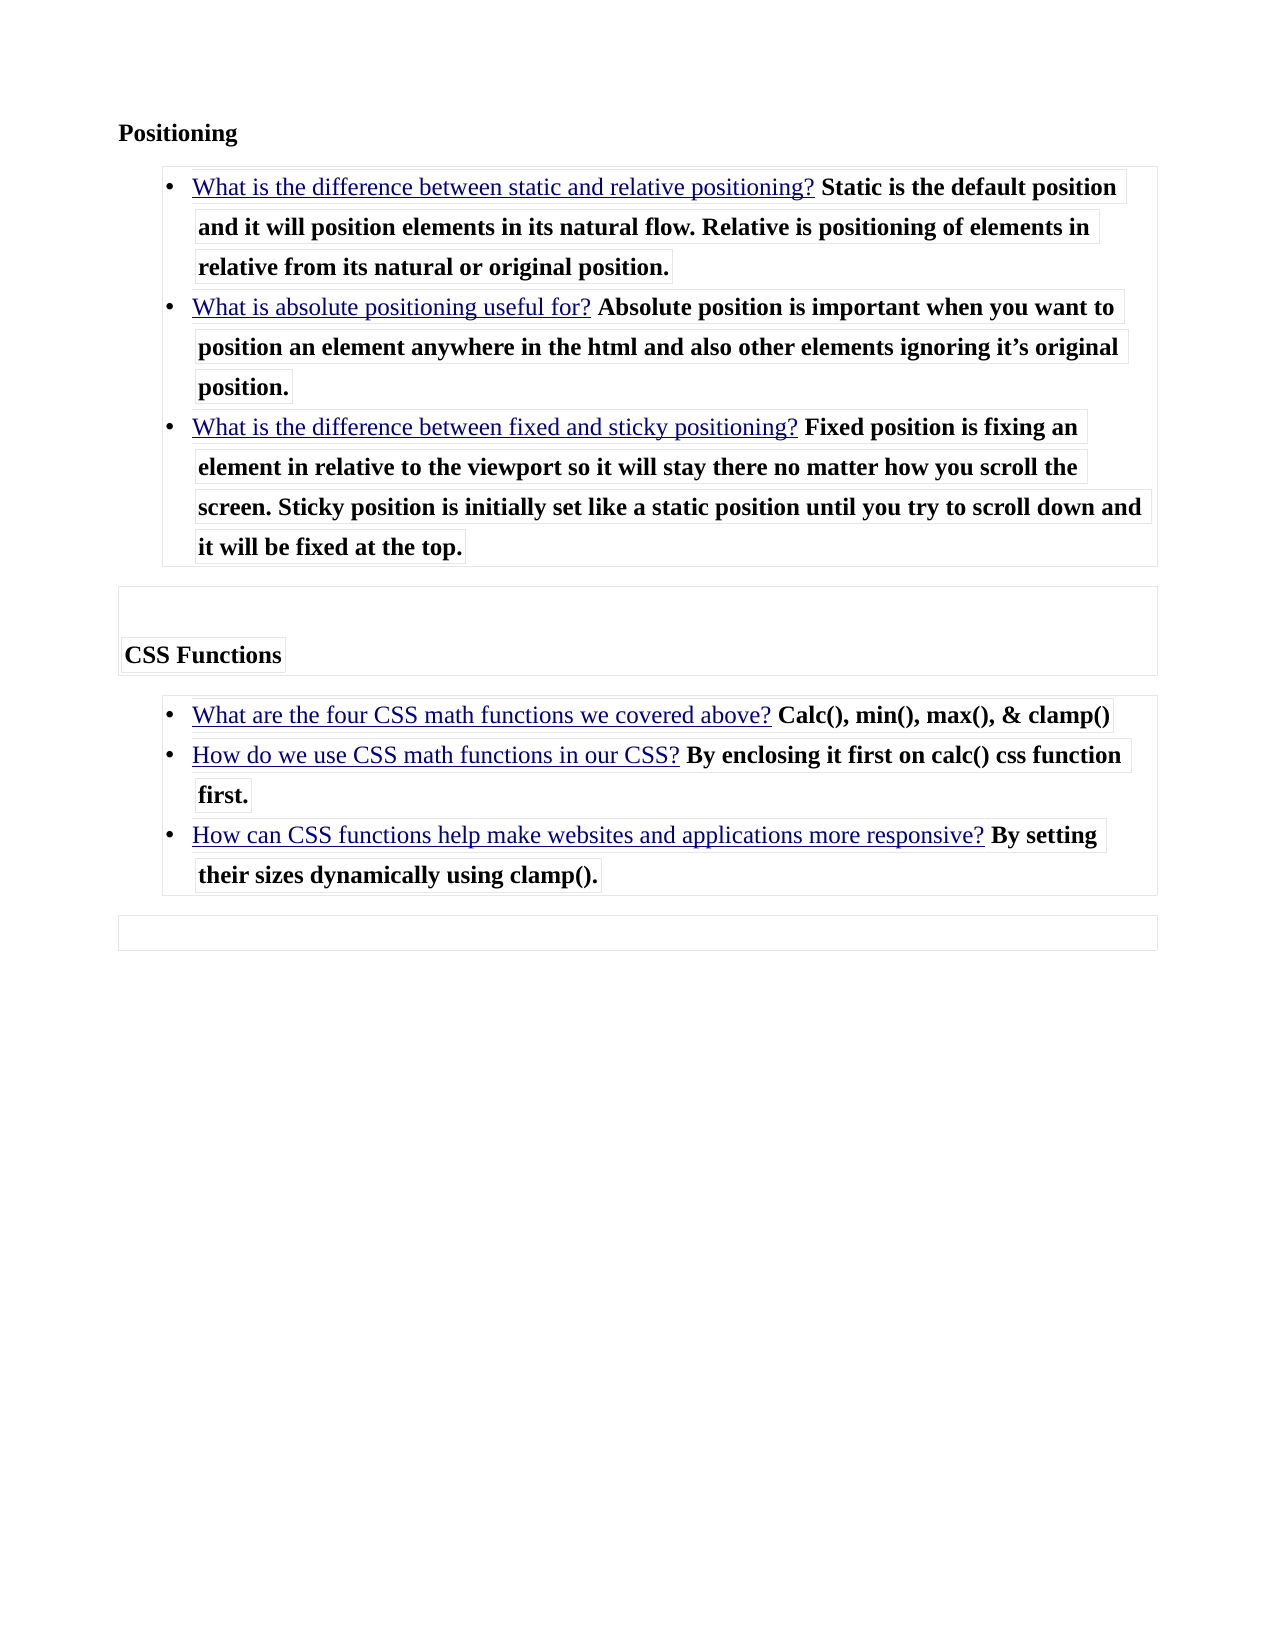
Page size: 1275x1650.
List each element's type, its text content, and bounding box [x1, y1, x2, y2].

text Positioning [118, 118, 1157, 147]
list How can CSS functions help make websites and applications more responsive? By setting their sizes dynamically using clamp(). [163, 814, 1157, 895]
list How do we use CSS math functions in our CSS? By enclosing it first on calc() css function first. [163, 734, 1157, 812]
list What is the difference between static and relative positioning? Static is the default position and it will position elements in its natural flow. Relative is positioning of elements in relative from its natural or original position. [163, 167, 1157, 283]
text CSS Functions [119, 634, 1157, 675]
list What are the four CSS math functions we covered above? Calc(), min(), max(), & clamp() [163, 696, 1157, 732]
list What is the difference between fixed and sticky positioning? Fixed position is fixing an element in relative to the viewport so it will stay there no matter how you scroll the screen. Sticky position is initially set like a static position until you try to scroll down and it will be fixed at the top. [163, 406, 1157, 566]
list What is absolute positioning useful for? Absolute position is important when you want to position an element anywhere in the html and also other elements ignoring it’s original position. [163, 286, 1157, 403]
